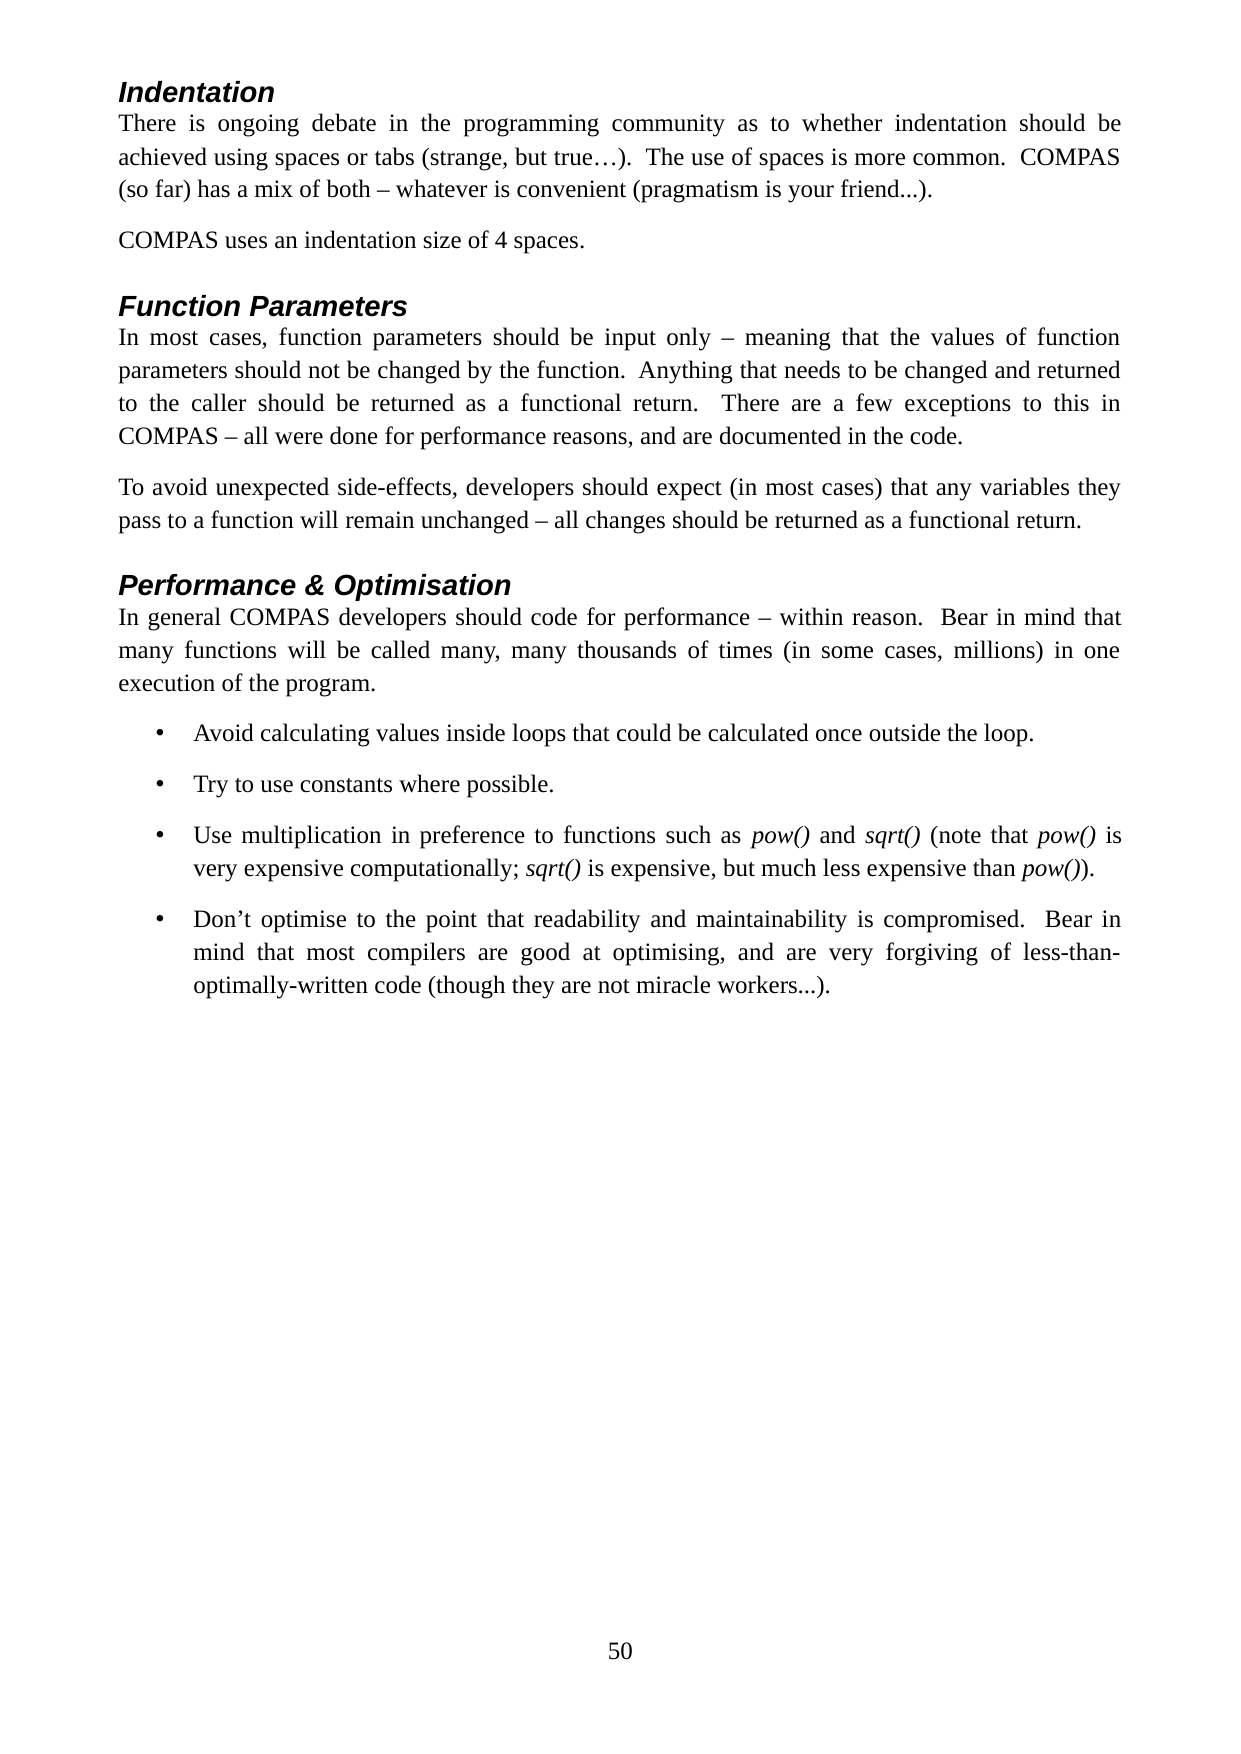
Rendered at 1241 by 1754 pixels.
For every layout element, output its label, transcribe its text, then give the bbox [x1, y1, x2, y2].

subtitle Performance & Optimisation [118, 568, 1122, 602]
list Don’t optimise to the point that readability and maintainability is compromised. Bear in mind that most compilers are good at optimising, and are very forgiving of less-than-optimally-written code (though they are not miracle workers...). [156, 904, 1122, 998]
text In most cases, function parameters should be input only – meaning that the values of function parameters should not be changed by the function. Anything that needs to be changed and returned to the caller should be returned as a functional return. There are a few exceptions to this in COMPAS – all were done for performance reasons, and are documented in the code. [118, 322, 1122, 450]
list Use multiplication in preference to functions such as pow() and sqrt() (note that pow() is very expensive computationally; sqrt() is expensive, but much less expensive than pow()). [156, 820, 1122, 882]
text In general COMPAS developers should code for performance – within reason. Bear in mind that many functions will be called many, many thousands of times (in some cases, millions) in one execution of the program. [118, 602, 1122, 696]
list Avoid calculating values inside loops that could be calculated once outside the loop. [156, 718, 1122, 747]
text COMPAS uses an indentation size of 4 spaces. [118, 225, 1122, 254]
subtitle Indentation [118, 75, 1122, 108]
list Try to use constants where possible. [156, 769, 1122, 798]
text There is ongoing debate in the programming community as to whether indentation should be achieved using spaces or tabs (strange, but true…). The use of spaces is more common. COMPAS (so far) has a mix of both – whatever is convenient (pragmatism is your friend...). [118, 108, 1122, 203]
text To avoid unexpected side-effects, developers should expect (in most cases) that any variables they pass to a function will remain unchanged – all changes should be returned as a functional return. [118, 472, 1122, 534]
subtitle Function Parameters [118, 288, 1122, 322]
